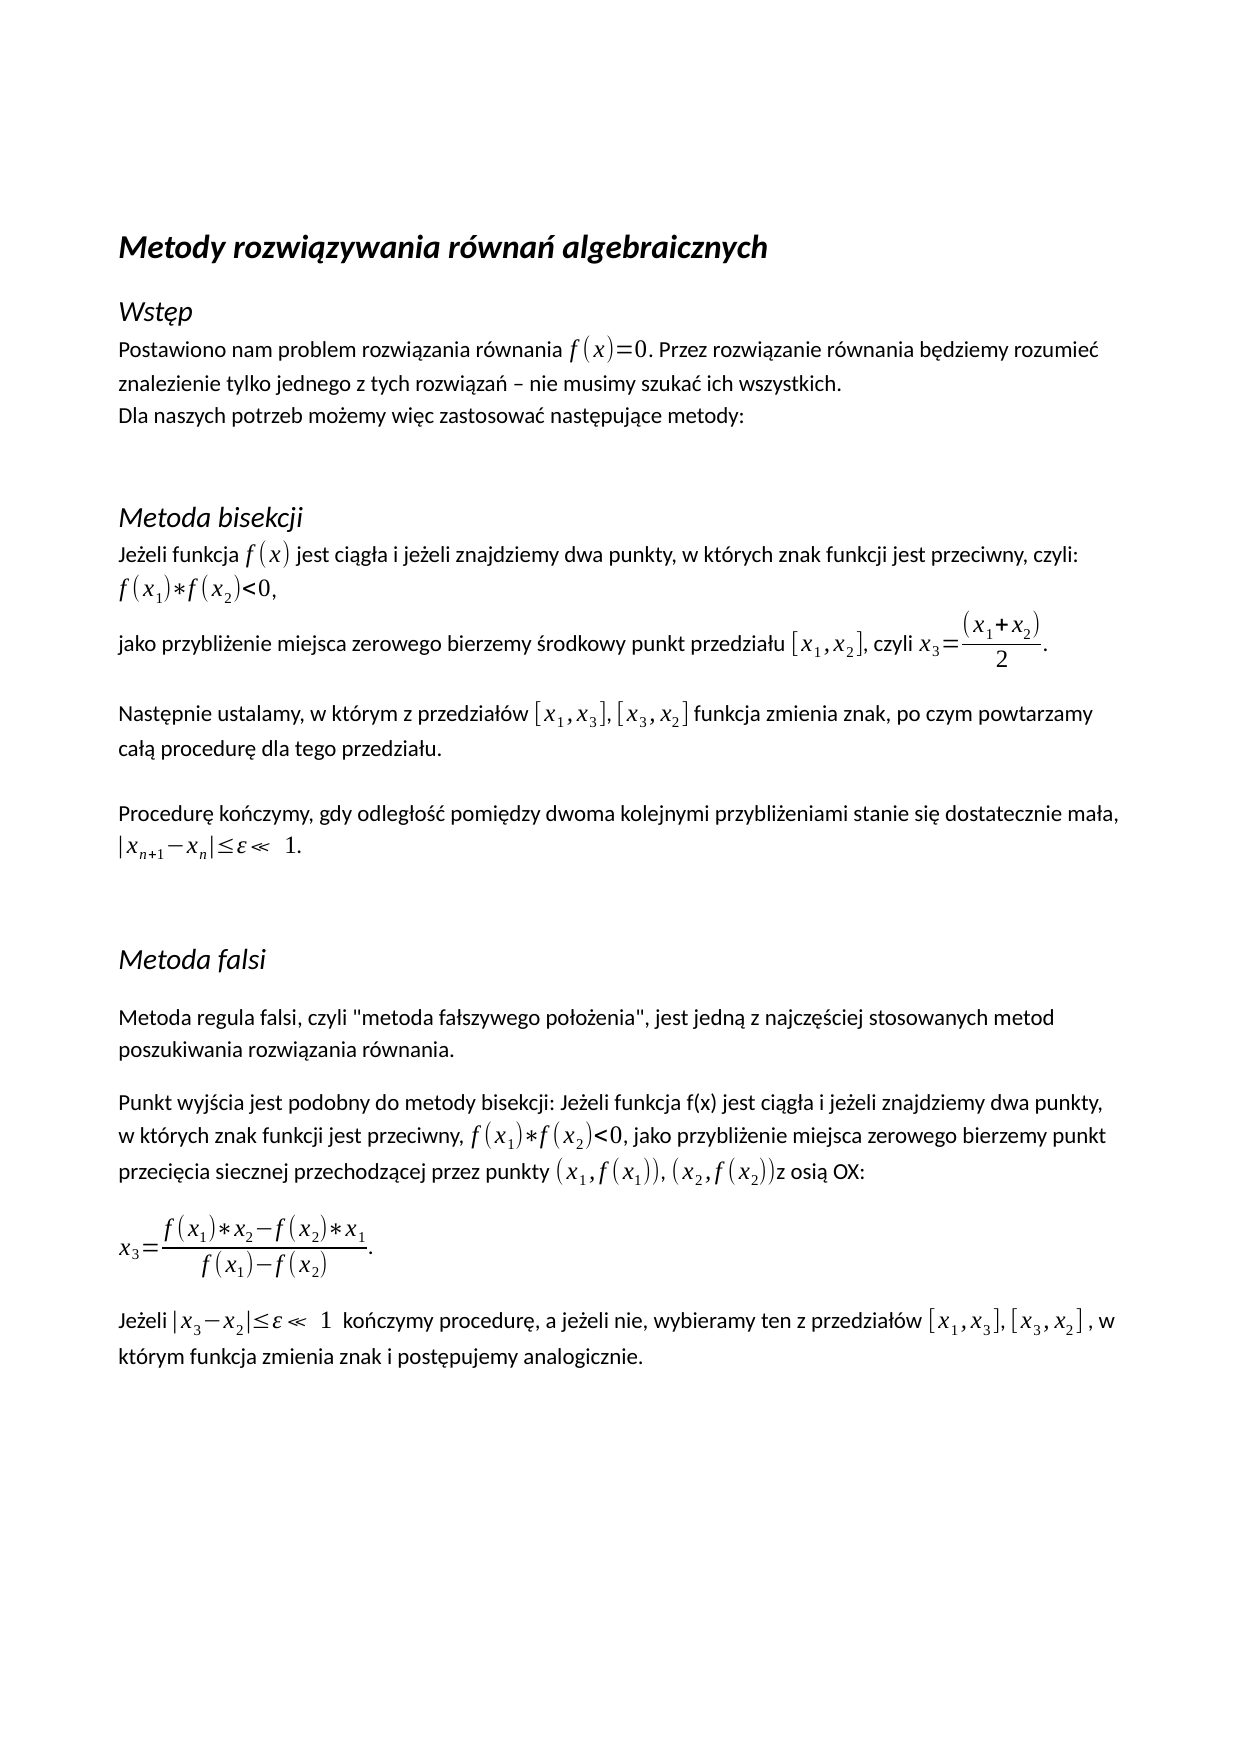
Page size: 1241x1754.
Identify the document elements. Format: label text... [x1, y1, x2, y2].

text Następnie ustalamy, w którym z przedziałów , funkcja zmienia znak, po czym powtarzamy całą procedurę dla tego przedziału. Procedurę kończymy, gdy odległość pomiędzy dwoma kolejnymi przybliżeniami stanie się dostatecznie mała, . [118, 699, 1122, 862]
text Jeżeli funkcja jest ciągła i jeżeli znajdziemy dwa punkty, w których znak funkcji jest przeciwny, czyli:, jako przybliżenie miejsca zerowego bierzemy środkowy punkt przedziału , czyli . [118, 540, 1122, 674]
text Metoda falsi [118, 941, 1122, 977]
text Postawiono nam problem rozwiązania równania . Przez rozwiązanie równania będziemy rozumieć znalezienie tylko jednego z tych rozwiązań – nie musimy szukać ich wszystkich. Dla naszych potrzeb możemy więc zastosować następujące metody: [118, 334, 1122, 429]
text Metoda regula falsi, czyli "metoda fałszywego położenia", jest jedną z najczęściej stosowanych metod poszukiwania rozwiązania równania. [118, 1003, 1122, 1063]
text Wstęp [118, 293, 1122, 329]
text Metody rozwiązywania równań algebraicznych [118, 226, 1122, 267]
text . [118, 1213, 1122, 1281]
text Metoda bisekcji [118, 499, 1122, 535]
text Jeżeli kończymy procedurę, a jeżeli nie, wybieramy ten z przedziałów , , w którym funkcja zmienia znak i postępujemy analogicznie. [118, 1306, 1122, 1370]
text Punkt wyjścia jest podobny do metody bisekcji: Jeżeli funkcja f(x) jest ciągła i jeżeli znajdziemy dwa punkty, w których znak funkcji jest przeciwny, , jako przybliżenie miejsca zerowego bierzemy punkt przecięcia siecznej przechodzącej przez punkty , z osią OX: [118, 1088, 1122, 1188]
